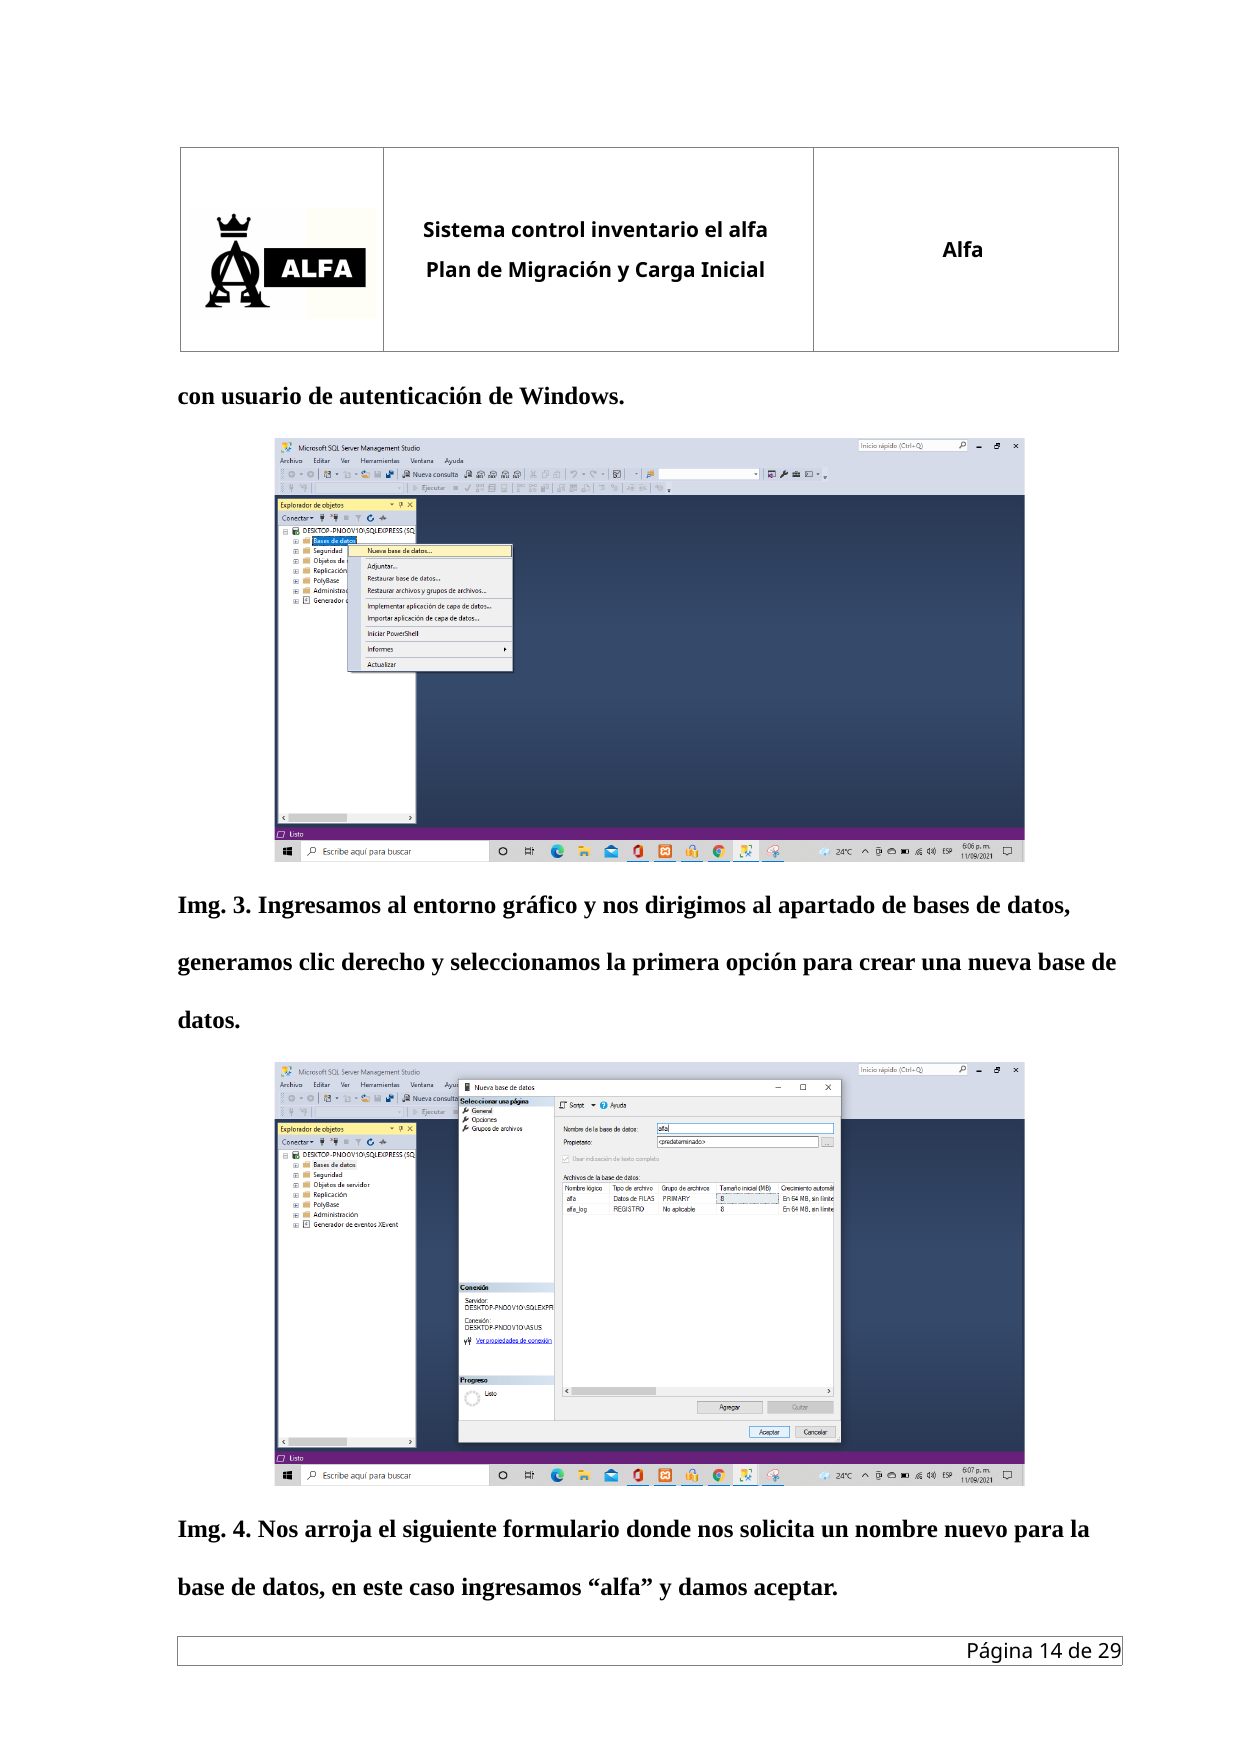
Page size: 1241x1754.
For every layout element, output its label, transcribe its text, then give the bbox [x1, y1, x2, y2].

text Img. 3. Ingresamos al entorno gráfico y nos dirigimos al apartado de bases de datos, generamos clic derecho y seleccionamos la primera opción para crear una nueva base de datos. [177, 890, 1122, 1034]
text con usuario de autenticación de Windows. [177, 381, 1122, 409]
text Img. 4. Nos arroja el siguiente formulario donde nos solicita un nombre nuevo para la base de datos, en este caso ingresamos “alfa” y damos aceptar. [177, 1514, 1122, 1600]
